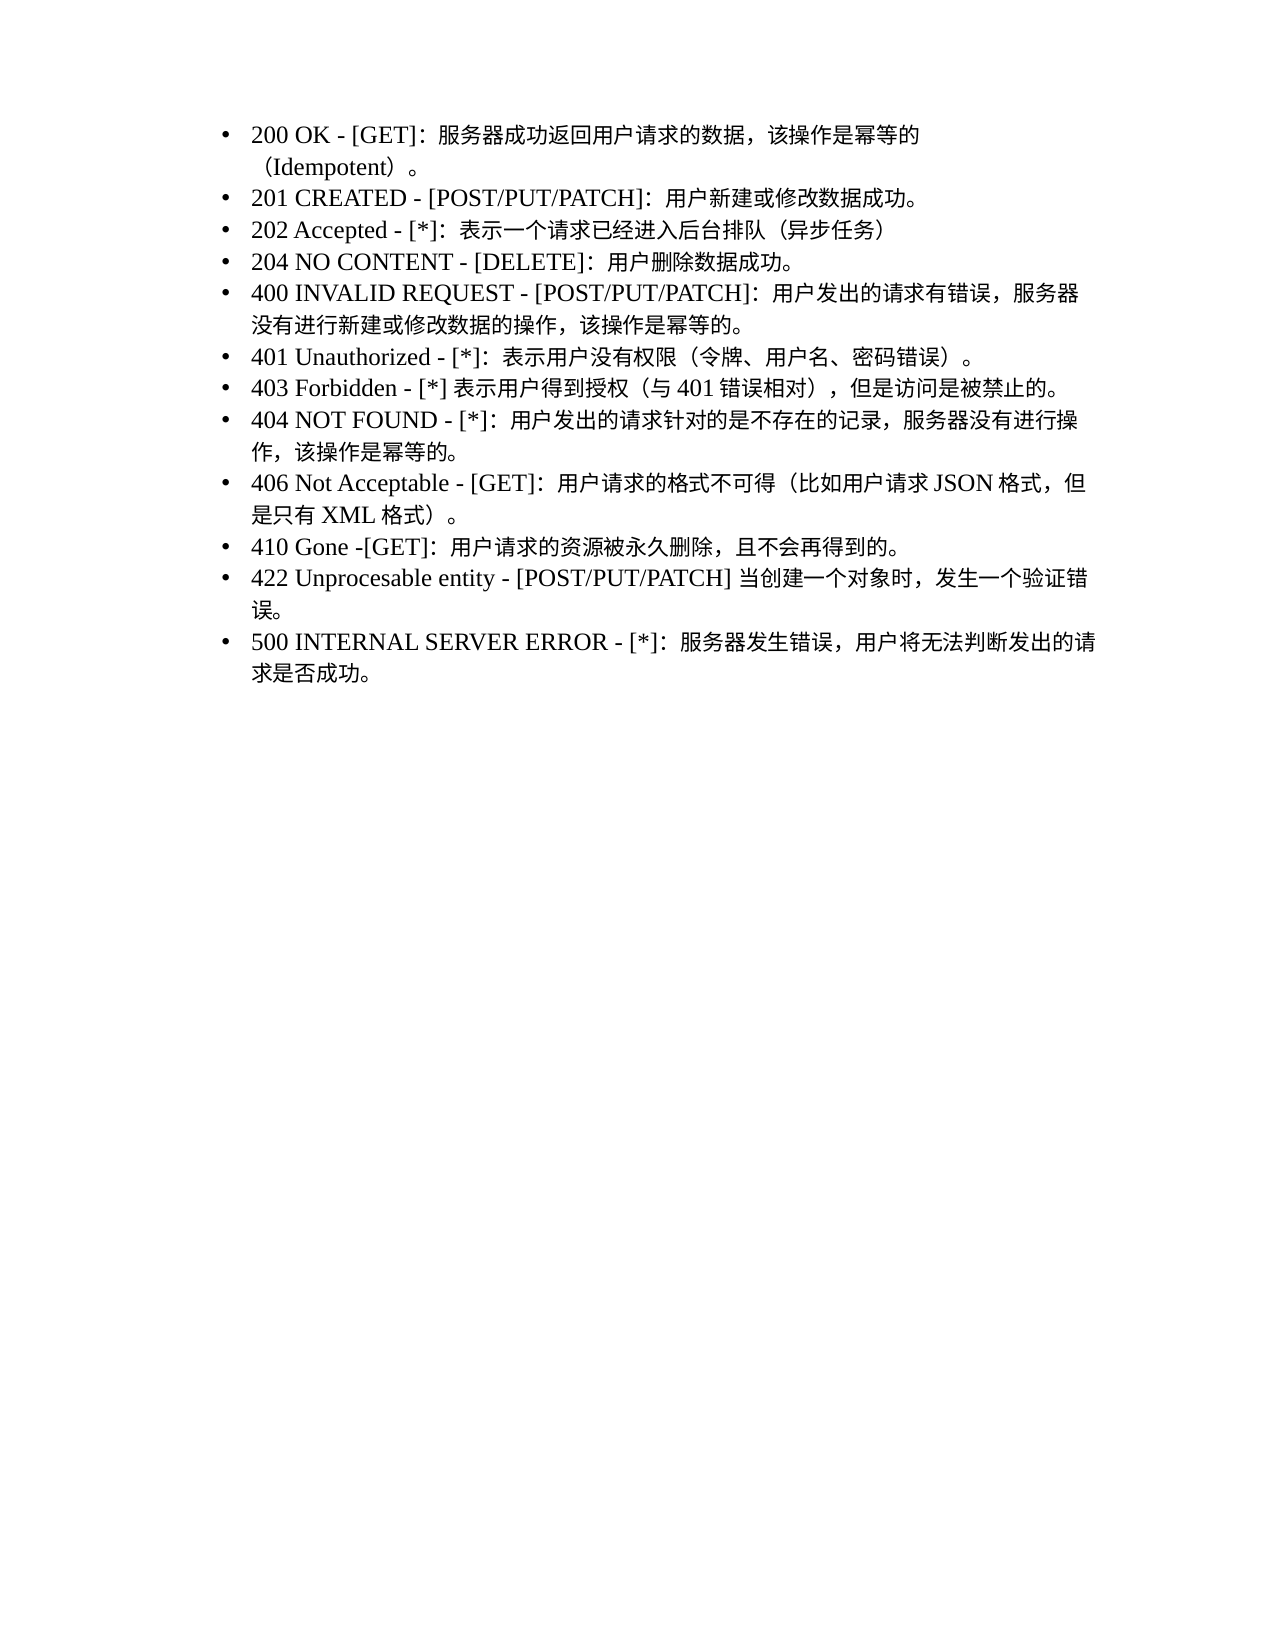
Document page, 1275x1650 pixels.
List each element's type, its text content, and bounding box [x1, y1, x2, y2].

list 200 OK - [GET]：服务器成功返回用户请求的数据，该操作是幂等的（Idempotent）。 [221, 118, 1098, 181]
list 401 Unauthorized - [*]：表示用户没有权限（令牌、用户名、密码错误）。 [221, 340, 1098, 371]
list 404 NOT FOUND - [*]：用户发出的请求针对的是不存在的记录，服务器没有进行操作，该操作是幂等的。 [221, 403, 1098, 466]
list 400 INVALID REQUEST - [POST/PUT/PATCH]：用户发出的请求有错误，服务器没有进行新建或修改数据的操作，该操作是幂等的。 [221, 276, 1098, 340]
list 201 CREATED - [POST/PUT/PATCH]：用户新建或修改数据成功。 [221, 181, 1098, 213]
list 406 Not Acceptable - [GET]：用户请求的格式不可得（比如用户请求JSON格式，但是只有XML格式）。 [221, 466, 1098, 530]
list 422 Unprocesable entity - [POST/PUT/PATCH] 当创建一个对象时，发生一个验证错误。 [221, 561, 1098, 625]
list 500 INTERNAL SERVER ERROR - [*]：服务器发生错误，用户将无法判断发出的请求是否成功。 [221, 625, 1098, 688]
list 403 Forbidden - [*] 表示用户得到授权（与401错误相对），但是访问是被禁止的。 [221, 371, 1098, 403]
list 410 Gone -[GET]：用户请求的资源被永久删除，且不会再得到的。 [221, 530, 1098, 561]
list 204 NO CONTENT - [DELETE]：用户删除数据成功。 [221, 245, 1098, 276]
list 202 Accepted - [*]：表示一个请求已经进入后台排队（异步任务） [221, 213, 1098, 245]
